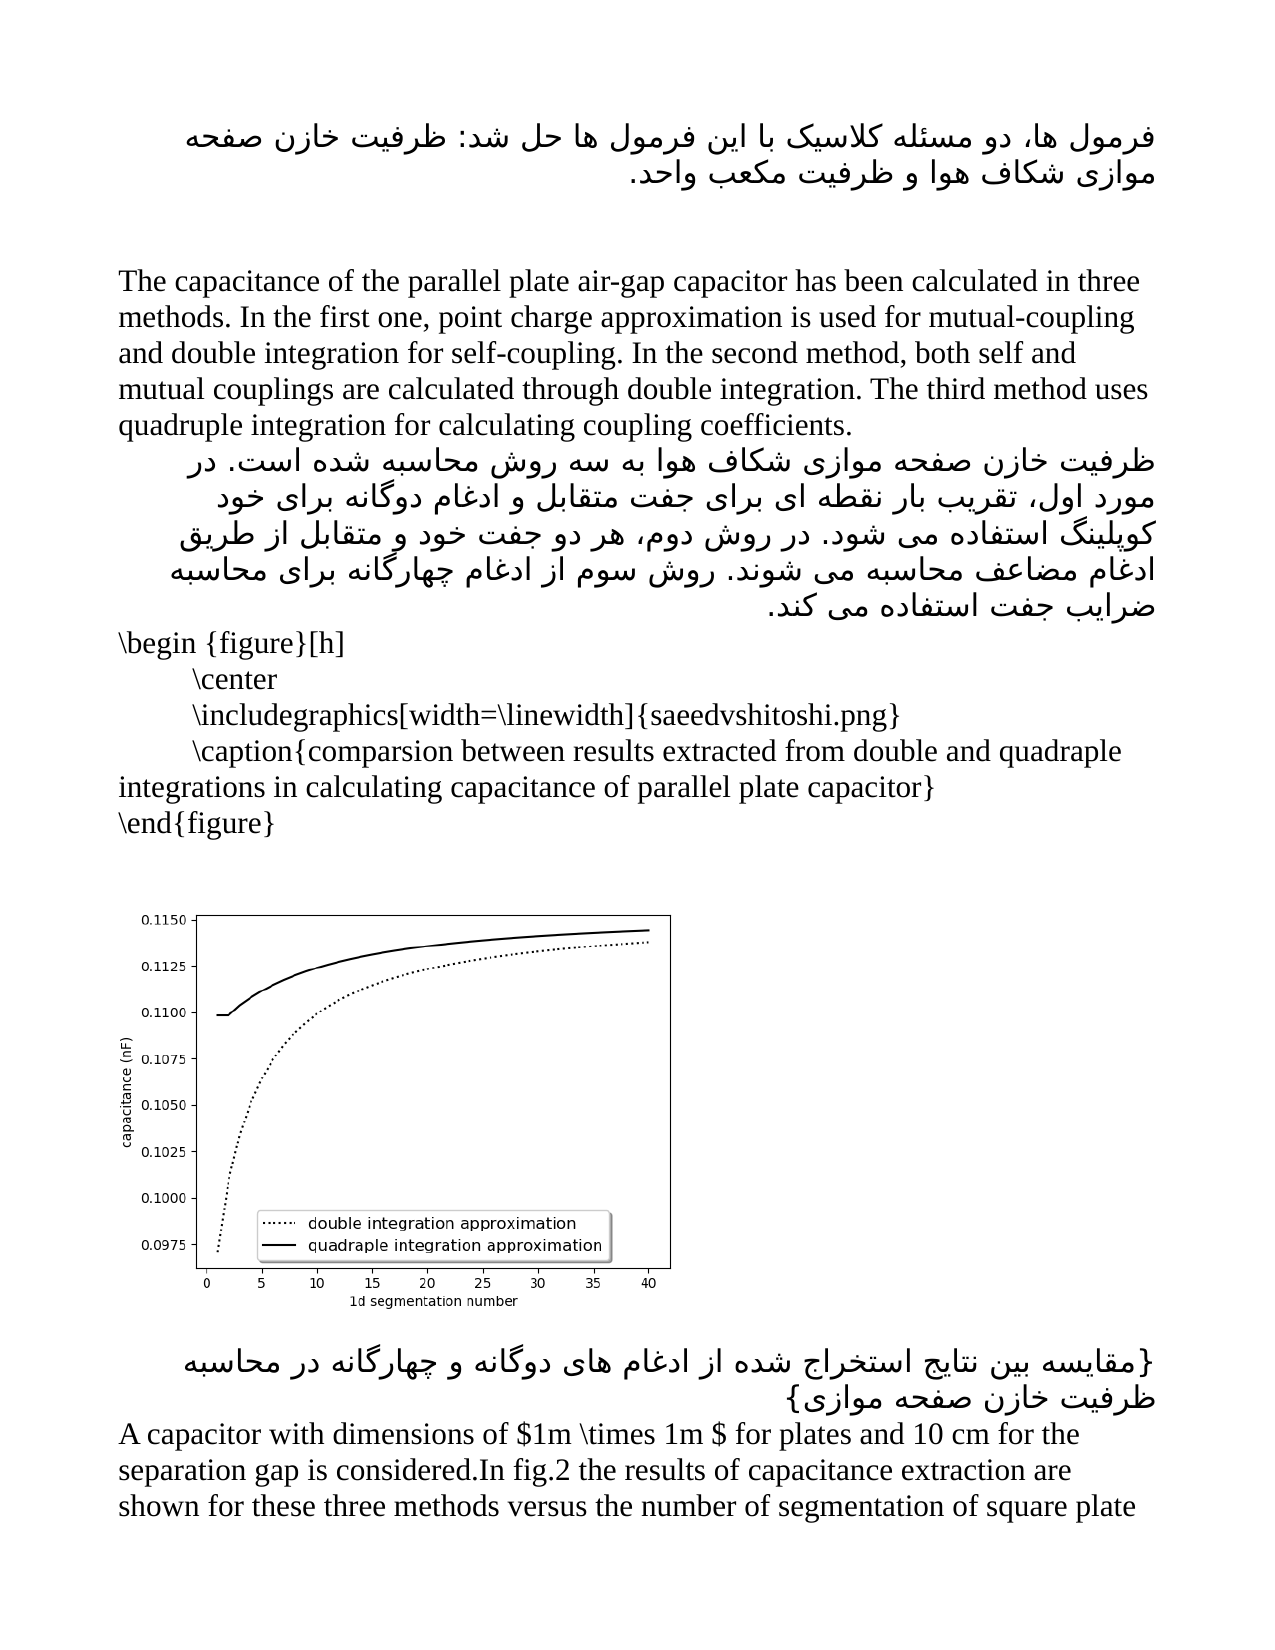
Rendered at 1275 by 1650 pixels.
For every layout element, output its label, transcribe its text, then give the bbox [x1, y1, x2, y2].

text \end{figure} [118, 804, 1157, 840]
text \includegraphics[width=\linewidth] {saeedvshitoshi.png} [118, 696, 1157, 732]
text {مقایسه بین نتایج استخراج شده از ادغام های دوگانه و چهارگانه در محاسبه ظرفیت خازن صفحه موازی} [118, 1343, 1157, 1416]
text The capacitance of the parallel plate air-gap capacitor has been calculated in three methods. In the first one, point charge approximation is used for mutual-coupling and double integration for self-coupling. In the second method, both self and mutual couplings are calculated through double integration. The third method uses quadruple integration for calculating coupling coefficients. [118, 263, 1157, 442]
text \caption{comparsion between results extracted from double and quadraple integrations in calculating capacitance of parallel plate capacitor} [118, 732, 1157, 804]
picture [119, 859, 730, 1318]
text ظرفیت خازن صفحه موازی شکاف هوا به سه روش محاسبه شده است. در مورد اول، تقریب بار نقطه ای برای جفت متقابل و ادغام دوگانه برای خود کوپلینگ استفاده می شود. در روش دوم، هر دو جفت خود و متقابل از طریق ادغام مضاعف محاسبه می شوند. روش سوم از ادغام چهارگانه برای محاسبه ضرایب جفت استفاده می کند. [118, 442, 1157, 624]
text A capacitor with dimensions of $1m \times 1m $ for plates and 10 cm for the separation gap is considered.In fig.2 the results of capacitance extraction are shown for these three methods versus the number of segmentation of square plate [118, 1416, 1157, 1523]
text \begin {figure}[h] [118, 624, 1157, 660]
text برای آزمایش نتایج تحلیلی، ابتدا آنها با نتایج یکپارچه سازی عددی مقایسه می شوند. توافق کامل و خطای صفر رخ داده است. اگرچه به دلیل تکینگی ها، ادغام عددی را نمی توان به راحتی برای هر حوزه ادغام انجام داد. برای آزمایش توانایی فرمول ها، دو مسئله کلاسیک با این فرمول ها حل شد: ظرفیت خازن صفحه موازی شکاف هوا و ظرفیت مکعب واحد. [118, 118, 1157, 191]
text \center [118, 660, 1157, 696]
